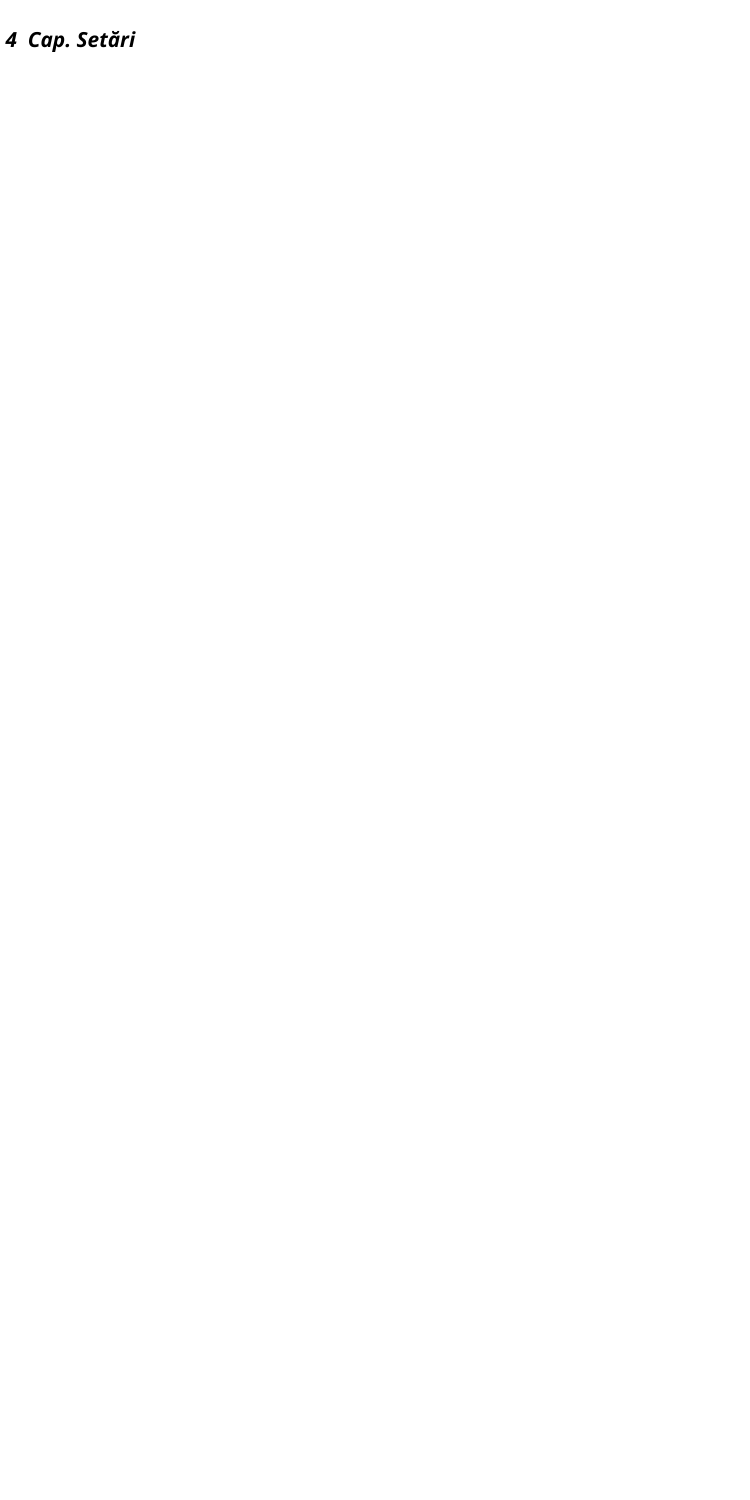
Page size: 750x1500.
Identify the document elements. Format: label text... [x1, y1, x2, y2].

subtitle Cap. Setări [0, 25, 750, 53]
